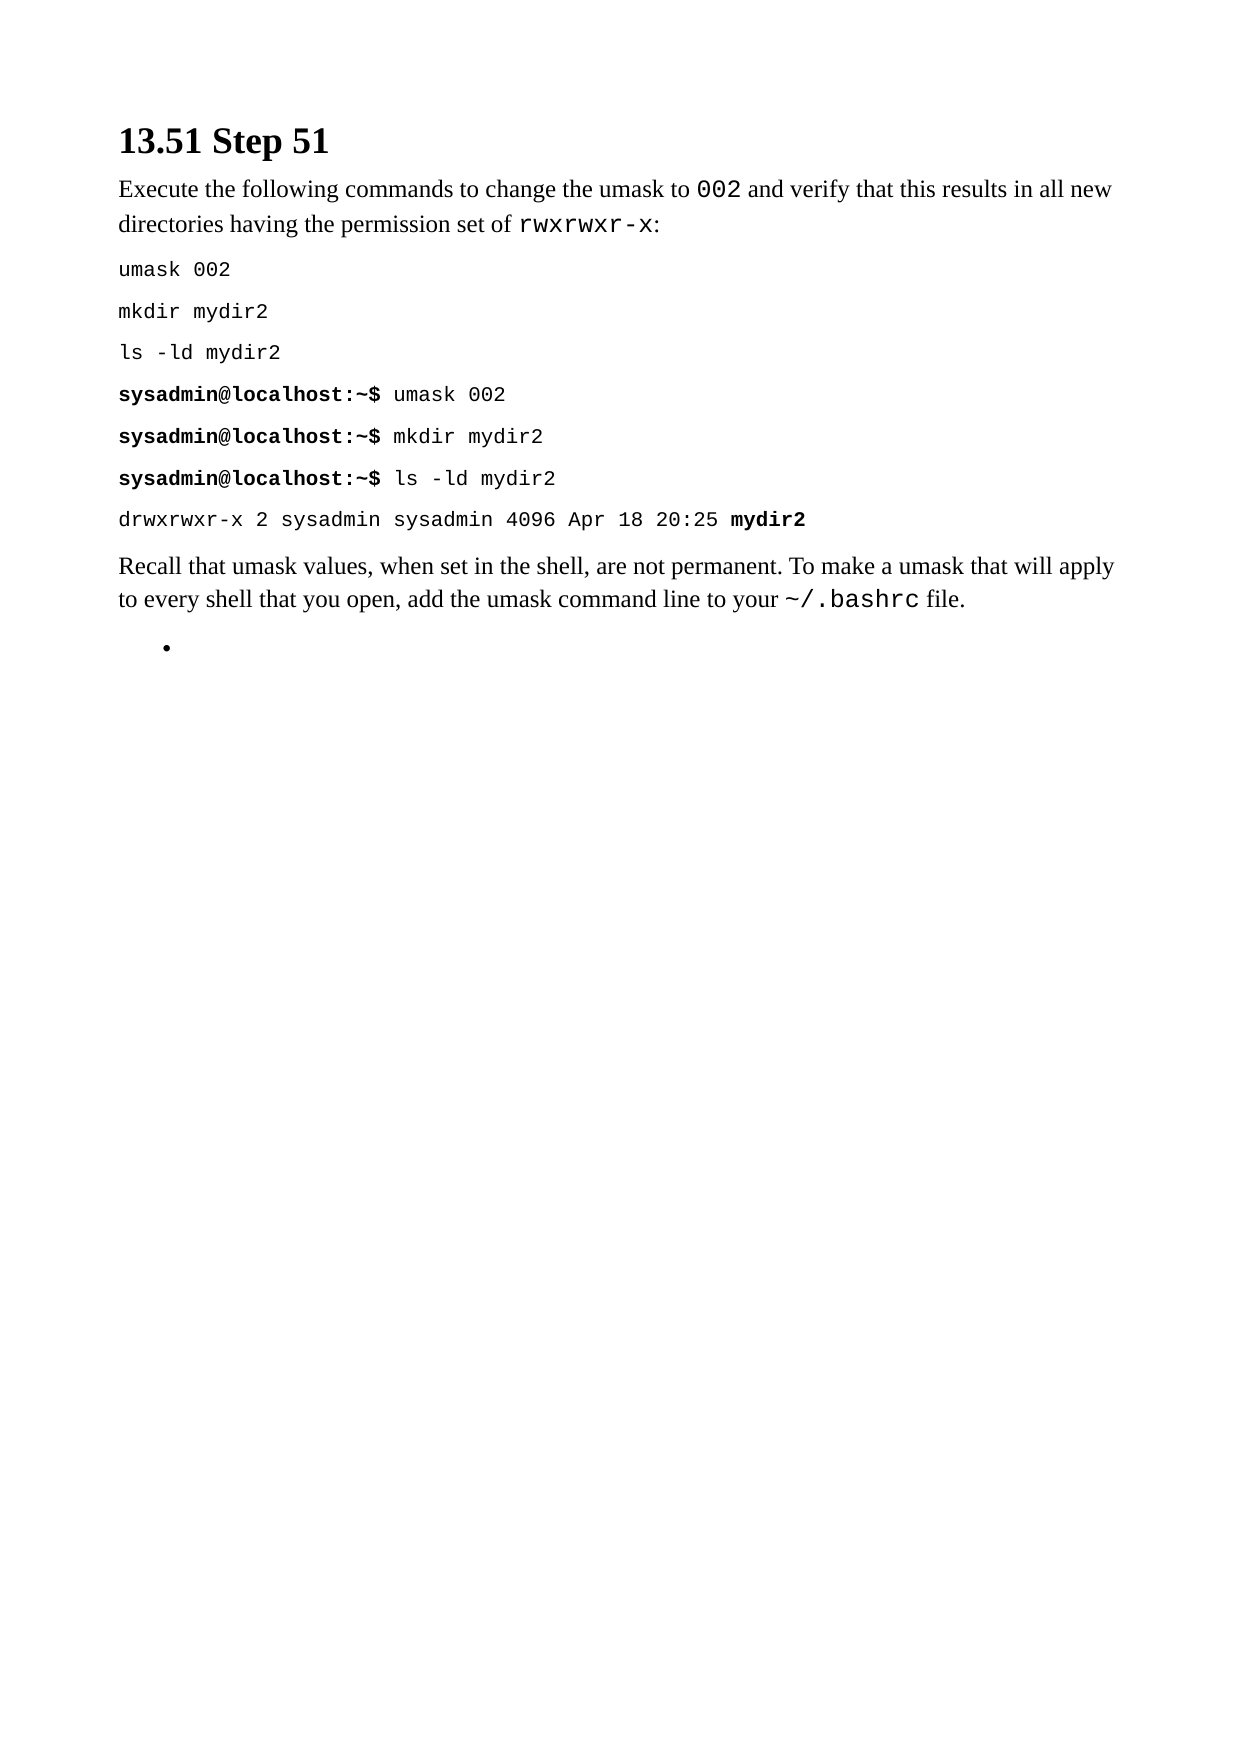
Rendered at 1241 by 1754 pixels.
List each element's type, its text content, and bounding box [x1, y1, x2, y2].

text mkdir mydir2 [118, 301, 1122, 324]
text sysadmin@localhost:~$ umask 002 [118, 384, 1122, 408]
text sysadmin@localhost:~$ ls -ld mydir2 [118, 468, 1122, 491]
text sysadmin@localhost:~$ mkdir mydir2 [118, 426, 1122, 449]
subtitle 13.51 Step 51 [118, 118, 1122, 161]
text umask 002 [118, 259, 1122, 282]
text Recall that umask values, when set in the shell, are not permanent. To make a umask that will apply to every shell that you open, add the umask command line to your ~/.bashrc file. [118, 551, 1122, 615]
text ls -ld mydir2 [118, 342, 1122, 366]
text drwxrwxr-x 2 sysadmin sysadmin 4096 Apr 18 20:25 mydir2 [118, 509, 1122, 533]
text Execute the following commands to change the umask to 002 and verify that this results in all new directories having the permission set of rwxrwxr-x: [118, 174, 1122, 240]
